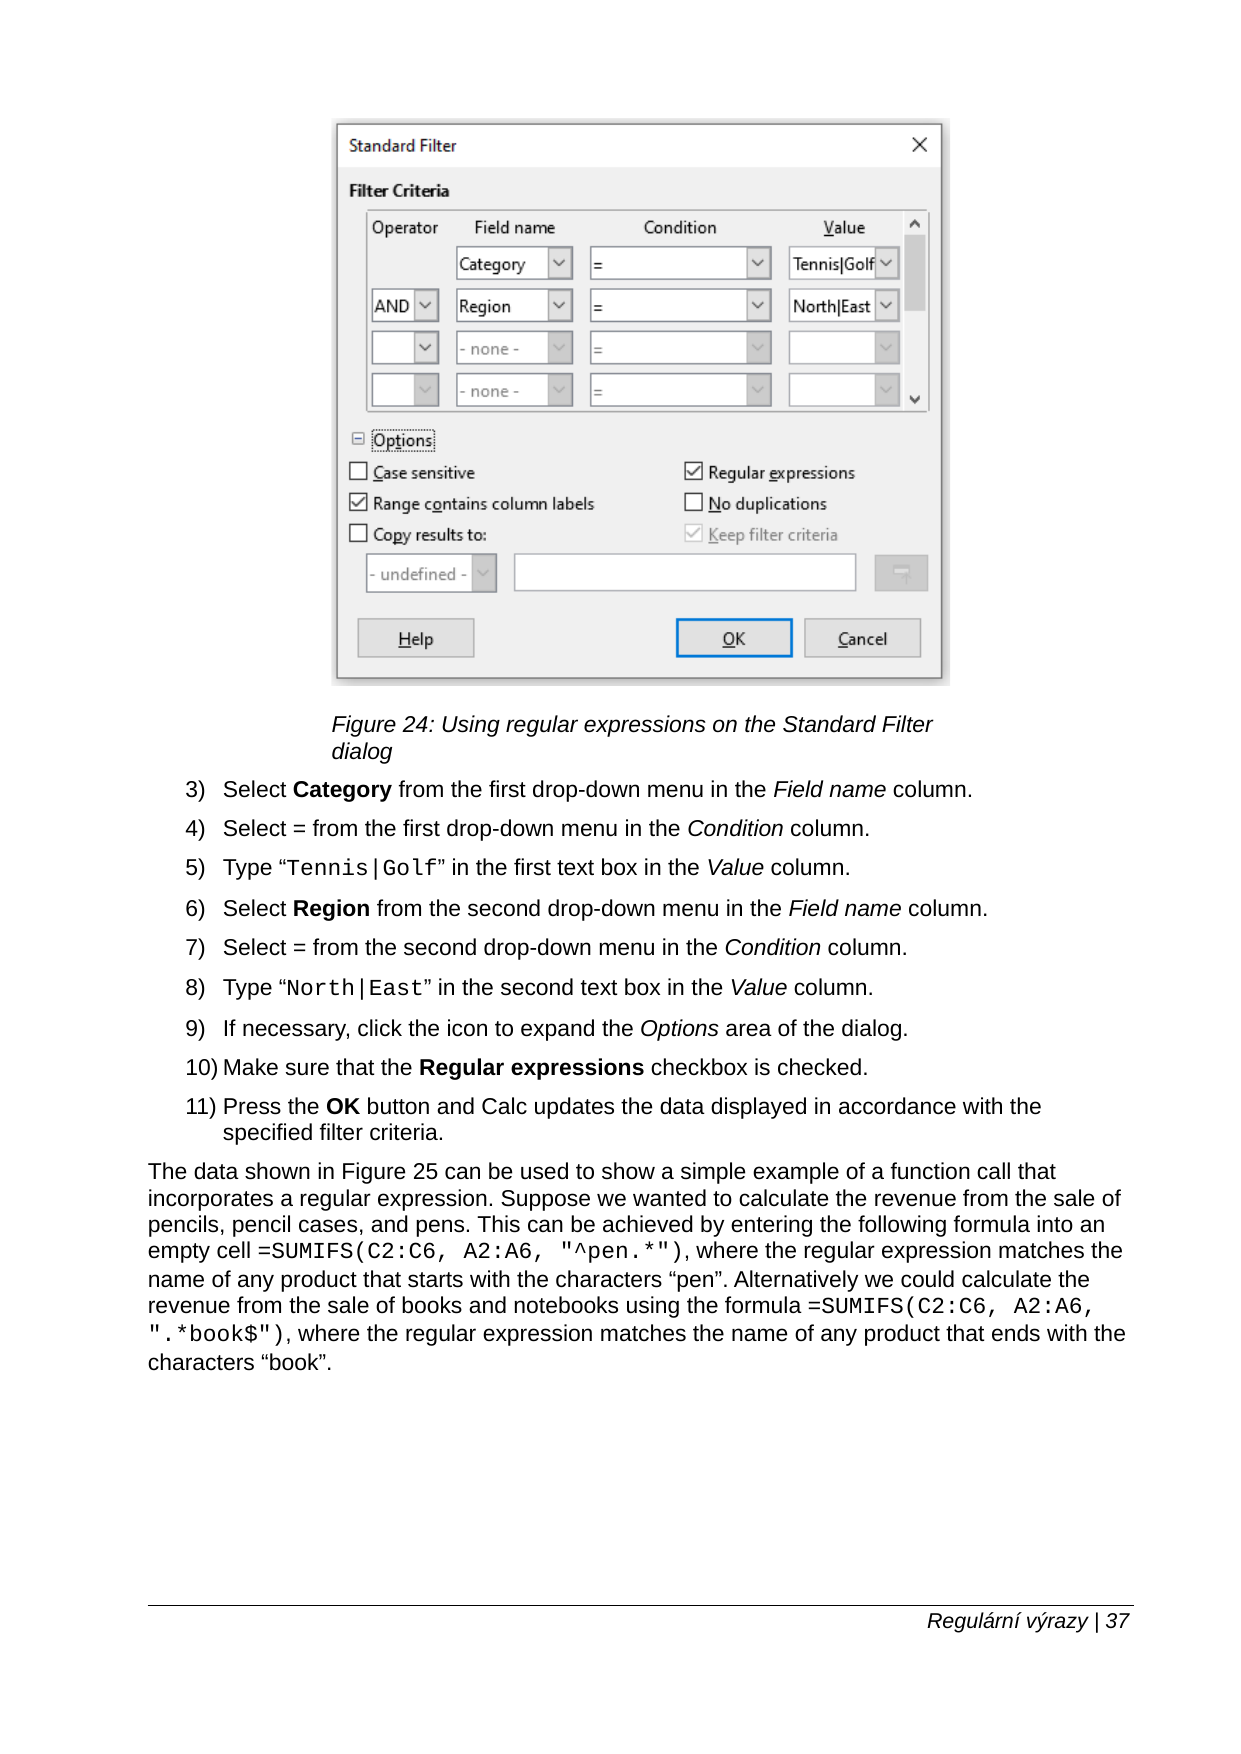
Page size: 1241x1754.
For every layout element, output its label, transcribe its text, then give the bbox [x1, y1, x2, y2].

list Select Category from the first drop-down menu in the Field name column. [185, 776, 1134, 802]
picture [331, 118, 951, 686]
list Select Region from the second drop-down menu in the Field name column. [185, 895, 1134, 921]
list Select = from the first drop-down menu in the Condition column. [185, 815, 1134, 841]
text Figure 24: Using regular expressions on the Standard Filter dialog [331, 686, 950, 764]
list Type “North|East” in the second text box in the Value column. [185, 974, 1134, 1003]
list Select = from the second drop-down menu in the Condition column. [185, 933, 1134, 962]
list If necessary, click the icon to expand the Options area of the dialog. [185, 1015, 1134, 1042]
list Press the OK button and Calc updates the data displayed in accordance with the specified filter criteria. [185, 1093, 1134, 1146]
list Type “Tennis|Golf” in the first text box in the Value column. [185, 854, 1134, 882]
text The data shown in Figure 25 can be used to show a simple example of a function call that incorporates a regular expression. Suppose we wanted to calculate the revenue from the sale of pencils, pencil cases, and pens. This can be achieved by entering the following formula into an empty cell =SUMIFS(C2:C6, A2:A6, "^pen.*"), where the regular expression matches the name of any product that starts with the characters “pen”. Alternatively we could calculate the revenue from the sale of books and notebooks using the formula =SUMIFS(C2:C6, A2:A6, ".*book$"), where the regular expression matches the name of any product that ends with the characters “book”. [148, 1158, 1134, 1375]
list Make sure that the Regular expressions checkbox is checked. [185, 1054, 1134, 1080]
